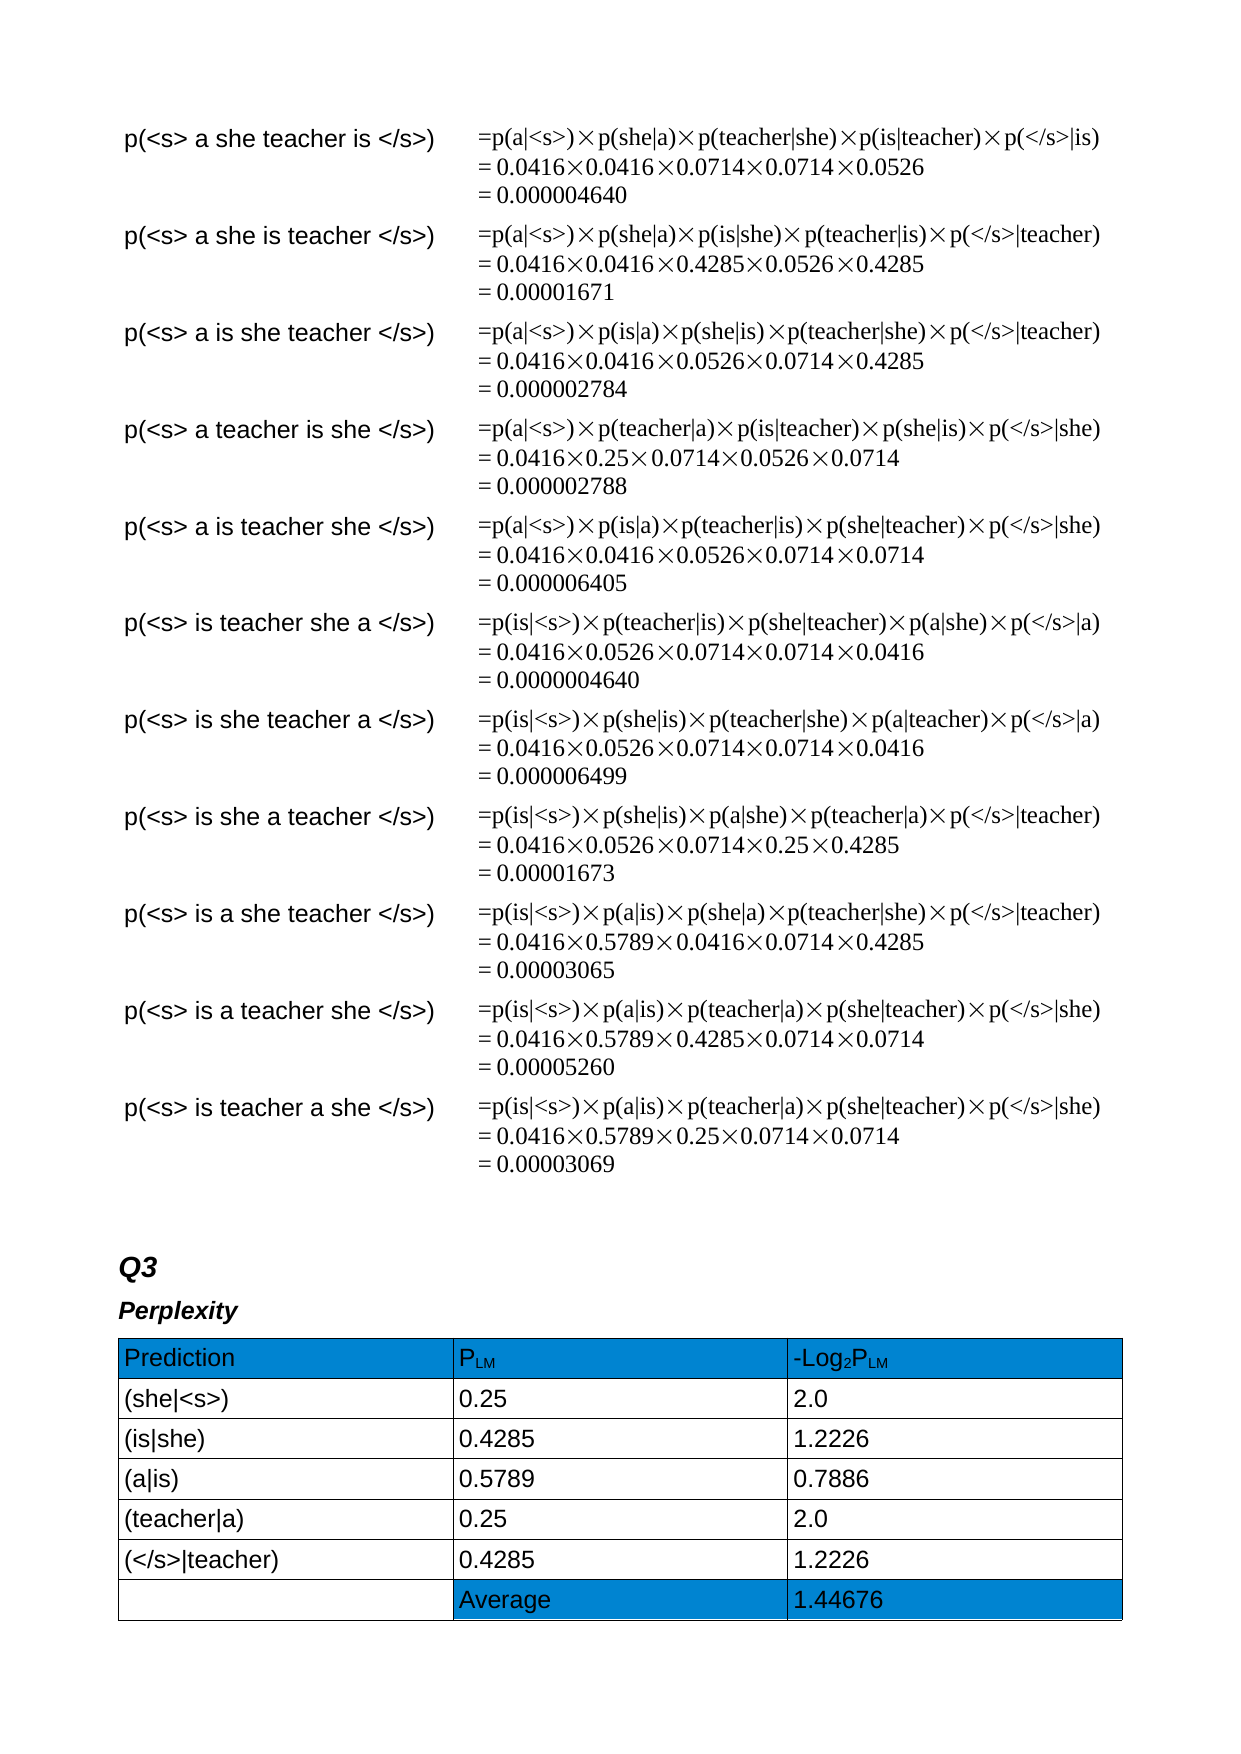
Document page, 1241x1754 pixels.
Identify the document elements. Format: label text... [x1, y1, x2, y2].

table_cell 0.25 [454, 1379, 787, 1418]
table_cell 0.4285 [454, 1419, 787, 1458]
table_header -Log2PLM [788, 1339, 1122, 1378]
table_cell 1.2226 [788, 1540, 1122, 1579]
table_cell p(<s> is teacher she a </s>) [119, 604, 454, 699]
table_cell [455, 410, 1122, 506]
subtitle Q3 [118, 1250, 1122, 1284]
text Perplexity [118, 1296, 1122, 1325]
table_cell [455, 507, 1122, 602]
table_cell [455, 991, 1122, 1087]
table_cell [455, 119, 1122, 215]
table_cell 1.2226 [788, 1419, 1122, 1458]
table_cell 0.4285 [454, 1540, 787, 1579]
table_cell [455, 604, 1122, 699]
table_cell [455, 1088, 1122, 1184]
table_cell [455, 216, 1122, 312]
table_cell [455, 700, 1122, 796]
table_cell 0.7886 [788, 1459, 1122, 1499]
table_header Prediction [119, 1339, 453, 1378]
table_cell p(<s> is a she teacher </s>) [119, 894, 454, 990]
table_cell (is|she) [119, 1419, 453, 1458]
table_cell p(<s> a she is teacher </s>) [119, 216, 454, 312]
table_cell (she|<s>) [119, 1379, 453, 1418]
table_cell 1.44676 [788, 1580, 1122, 1619]
table_cell 2.0 [788, 1500, 1122, 1539]
table_header PLM [454, 1339, 787, 1378]
table_cell 2.0 [788, 1379, 1122, 1418]
table_cell 0.5789 [454, 1459, 787, 1499]
table_cell [455, 894, 1122, 990]
table_cell p(<s> is a teacher she </s>) [119, 991, 454, 1087]
table_cell [119, 1580, 453, 1619]
table_cell (teacher|a) [119, 1500, 453, 1539]
table_cell 0.25 [454, 1500, 787, 1539]
table_cell p(<s> is she a teacher </s>) [119, 797, 454, 893]
table_cell (a|is) [119, 1459, 453, 1499]
table_cell p(<s> a is she teacher </s>) [119, 313, 454, 409]
table_cell Average [454, 1580, 787, 1619]
table_cell p(<s> a teacher is she </s>) [119, 410, 454, 506]
table_cell (</s>|teacher) [119, 1540, 453, 1579]
table_cell p(<s> a she teacher is </s>) [119, 119, 454, 215]
table_cell p(<s> is she teacher a </s>) [119, 700, 454, 796]
table_cell p(<s> a is teacher she </s>) [119, 507, 454, 602]
table_cell p(<s> is teacher a she </s>) [119, 1088, 454, 1184]
table_cell [455, 313, 1122, 409]
table_cell [455, 797, 1122, 893]
